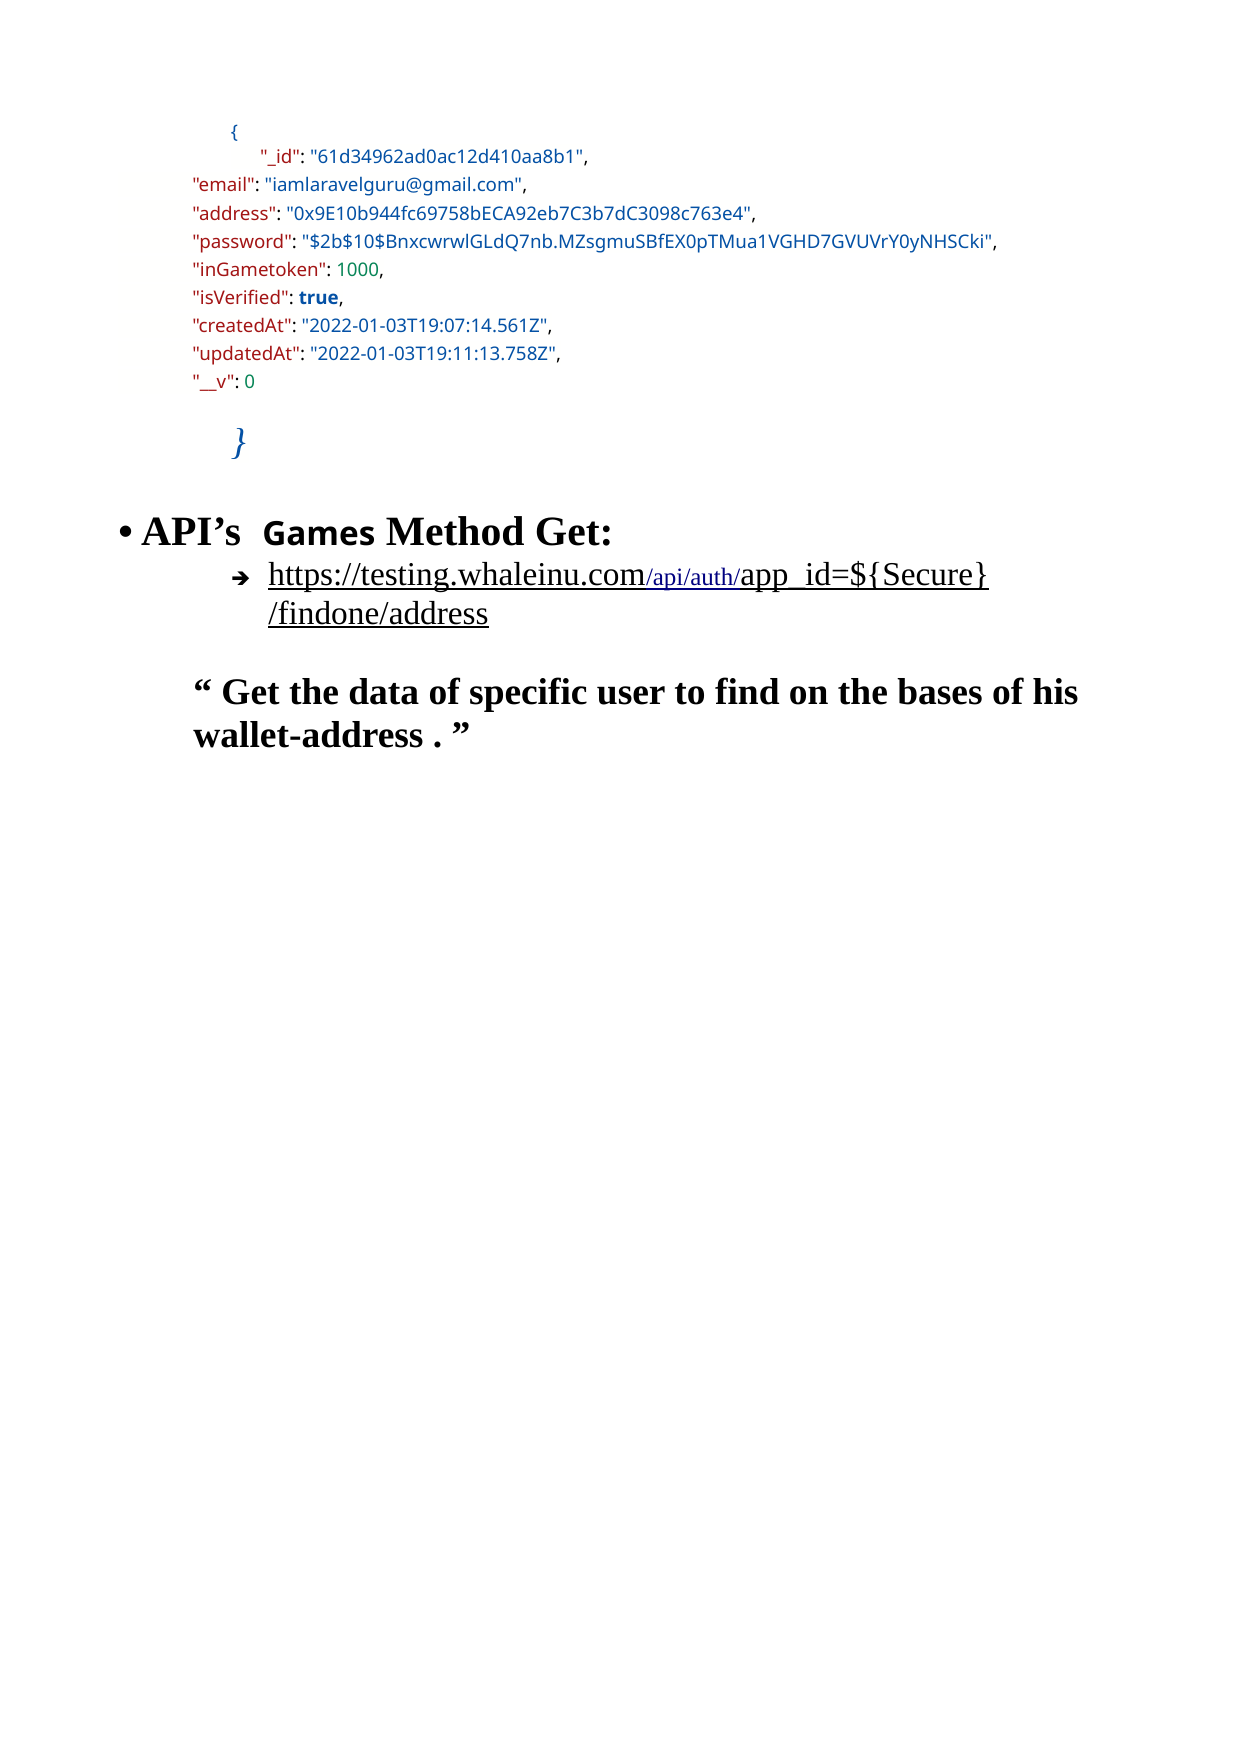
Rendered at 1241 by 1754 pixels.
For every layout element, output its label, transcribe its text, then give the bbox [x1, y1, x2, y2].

text "password": "$2b$10$BnxcwrwlGLdQ7nb.MZsgmuSBfEX0pTMua1VGHD7GVUVrY0yNHSCki", [118, 225, 1122, 253]
text "createdAt": "2022-01-03T19:07:14.561Z", [118, 310, 1122, 338]
text "address": "0x9E10b944fc69758bECA92eb7C3b7dC3098c763e4", [118, 197, 1122, 225]
text "updatedAt": "2022-01-03T19:11:13.758Z", [118, 338, 1122, 366]
list "_id": "61d34962ad0ac12d410aa8b1", [193, 144, 1122, 169]
list “ Get the data of specific user to find on the bases of his wallet-address . ” [156, 670, 1122, 756]
list https://testing.whaleinu.com/api/auth/app_id=${Secure} [231, 555, 1122, 593]
text "inGametoken": 1000, [118, 253, 1122, 282]
list } [193, 420, 1122, 463]
text "__v": 0 [118, 366, 1122, 394]
list /findone/address [231, 593, 1122, 631]
list { [193, 118, 1122, 144]
text "isVerified": true, [118, 282, 1122, 310]
text • API’s Games Method Get: [118, 506, 1122, 555]
text "email": "iamlaravelguru@gmail.com", [118, 169, 1122, 197]
